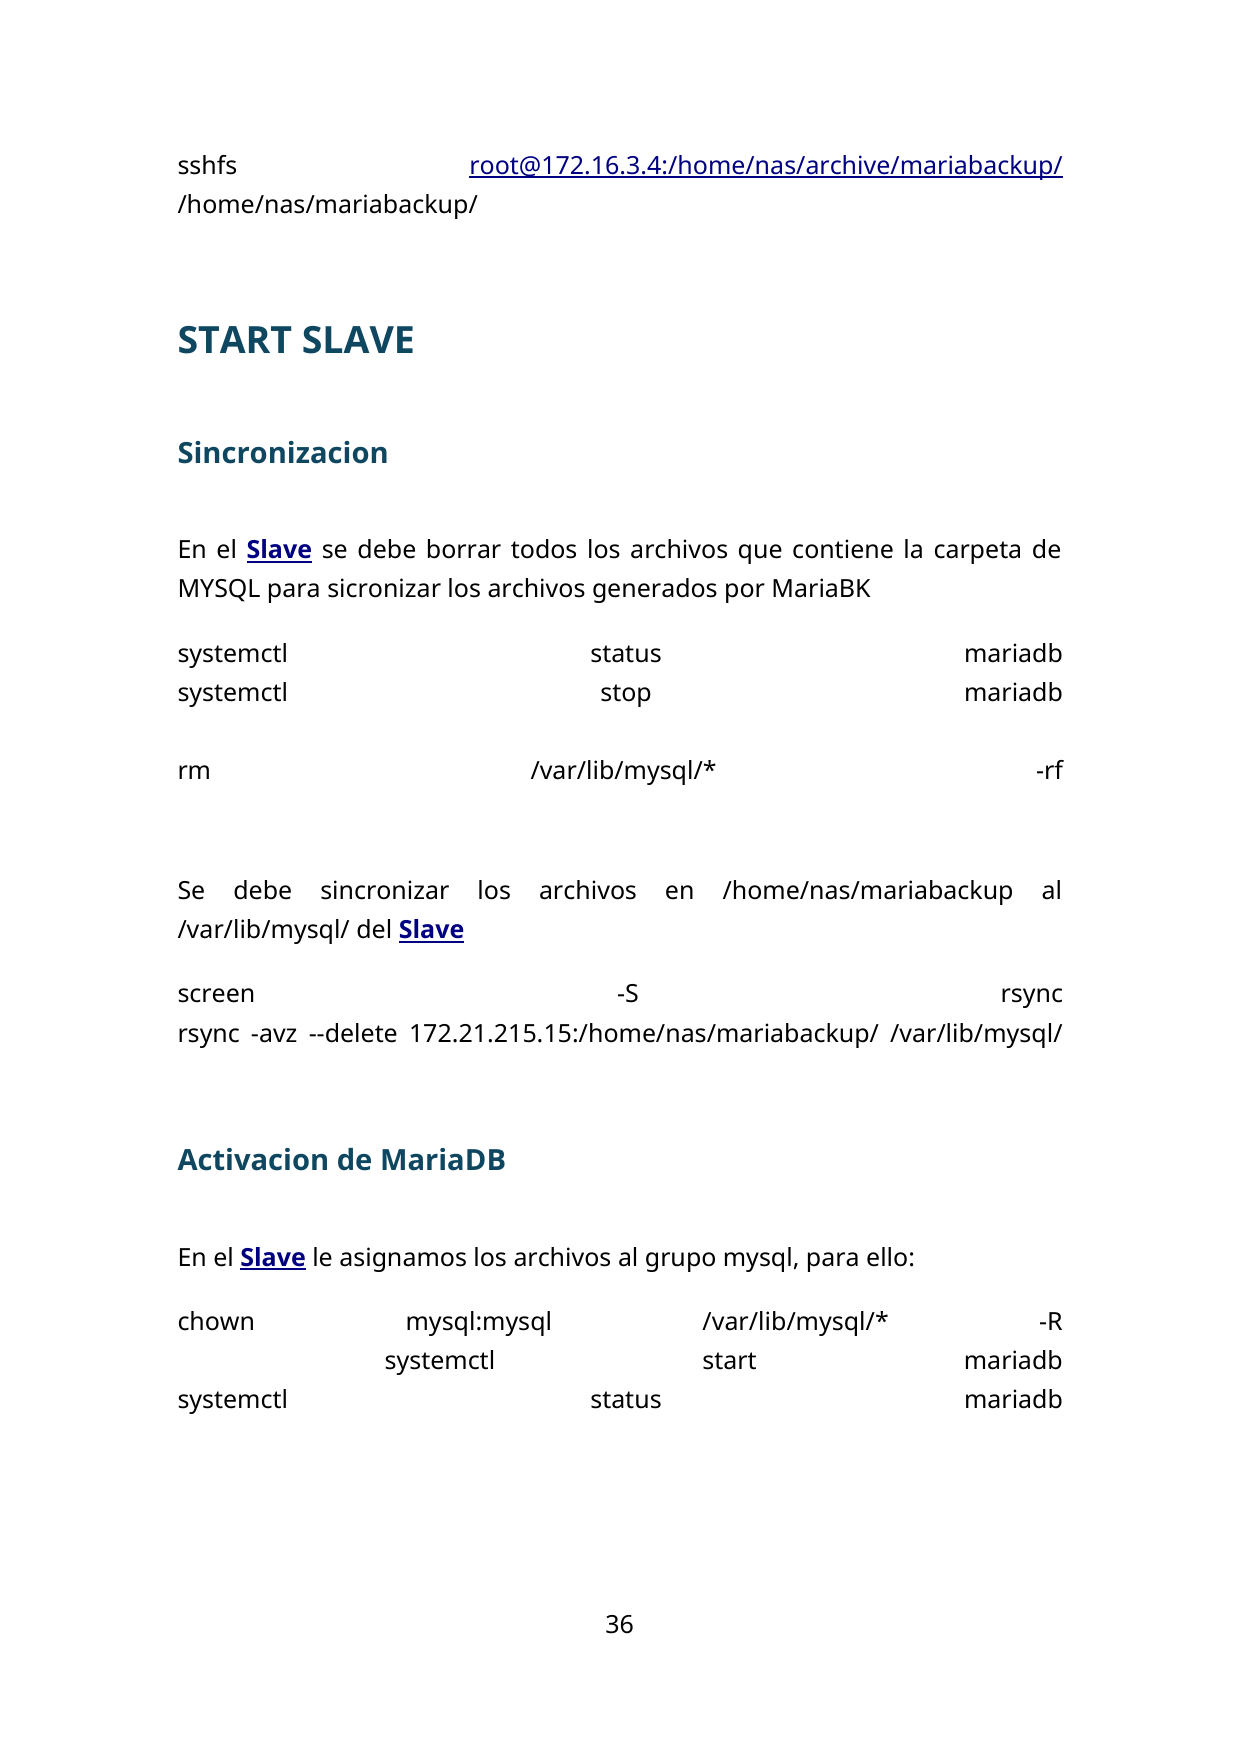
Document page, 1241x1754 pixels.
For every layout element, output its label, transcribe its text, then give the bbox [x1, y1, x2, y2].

text chown mysql:mysql /var/lib/mysql/* -R systemctl start mariadb systemctl status mariadb [177, 1303, 1063, 1455]
text En el Slave se debe borrar todos los archivos que contiene la carpeta de MYSQL para sicronizar los archivos generados por MariaBK [177, 532, 1063, 605]
subtitle Activacion de MariaDB [177, 1139, 1063, 1179]
text En el Slave le asignamos los archivos al grupo mysql, para ello: [177, 1239, 1063, 1273]
text screen -S rsync rsync -avz --delete 172.21.215.15:/home/nas/mariabackup/ /var/lib/mysql/ [177, 976, 1063, 1088]
subtitle START SLAVE [177, 313, 1063, 364]
text Se debe sincronizar los archivos en /home/nas/mariabackup al /var/lib/mysql/ del Slave [177, 873, 1063, 946]
text sshfs root@172.16.3.4:/home/nas/archive/mariabackup/ /home/nas/mariabackup/ [177, 148, 1063, 260]
text systemctl status mariadb systemctl stop mariadb rm /var/lib/mysql/* -rf [177, 635, 1063, 826]
subtitle Sincronizacion [177, 432, 1063, 472]
